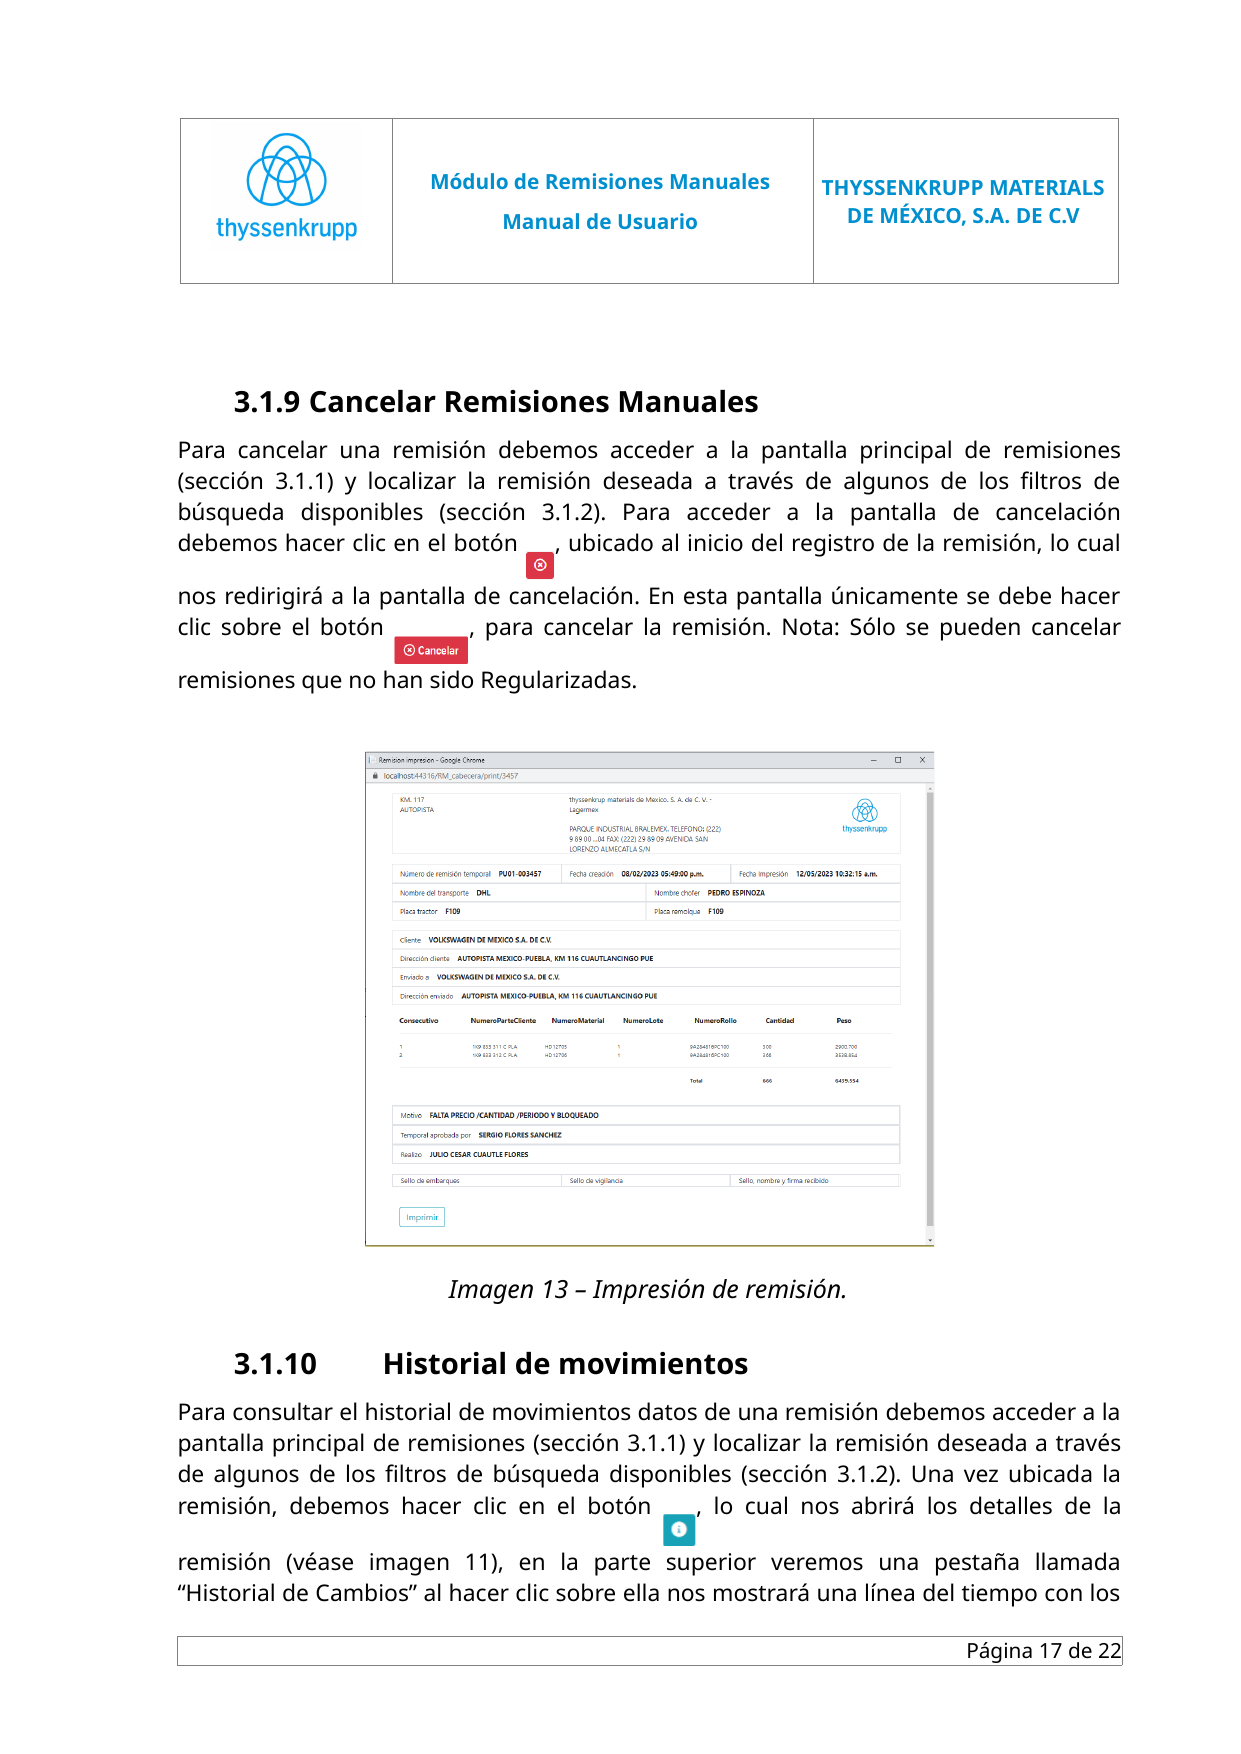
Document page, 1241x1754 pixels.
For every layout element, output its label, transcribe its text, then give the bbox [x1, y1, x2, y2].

subtitle Cancelar Remisiones Manuales [233, 381, 1122, 421]
text Imagen 13 – Impresión de remisión. [177, 1272, 1122, 1306]
subtitle Historial de movimientos [233, 1344, 1122, 1383]
text Para cancelar una remisión debemos acceder a la pantalla principal de remisiones (sección 3.1.1) y localizar la remisión deseada a través de algunos de los filtros de búsqueda disponibles (sección 3.1.2). Para acceder a la pantalla de cancelación debemos hacer clic en el botón , ubicado al inicio del registro de la remisión, lo cual nos redirigirá a la pantalla de cancelación. En esta pantalla únicamente se debe hacer clic sobre el botón , para cancelar la remisión. Nota: Sólo se pueden cancelar remisiones que no han sido Regularizadas. [177, 433, 1122, 696]
text Para consultar el historial de movimientos datos de una remisión debemos acceder a la pantalla principal de remisiones (sección 3.1.1) y localizar la remisión deseada a través de algunos de los filtros de búsqueda disponibles (sección 3.1.2). Una vez ubicada la remisión, debemos hacer clic en el botón , lo cual nos abrirá los detalles de la remisión (véase imagen 11), en la parte superior veremos una pestaña llamada “Historial de Cambios” al hacer clic sobre ella nos mostrará una línea del tiempo con los [177, 1396, 1122, 1608]
